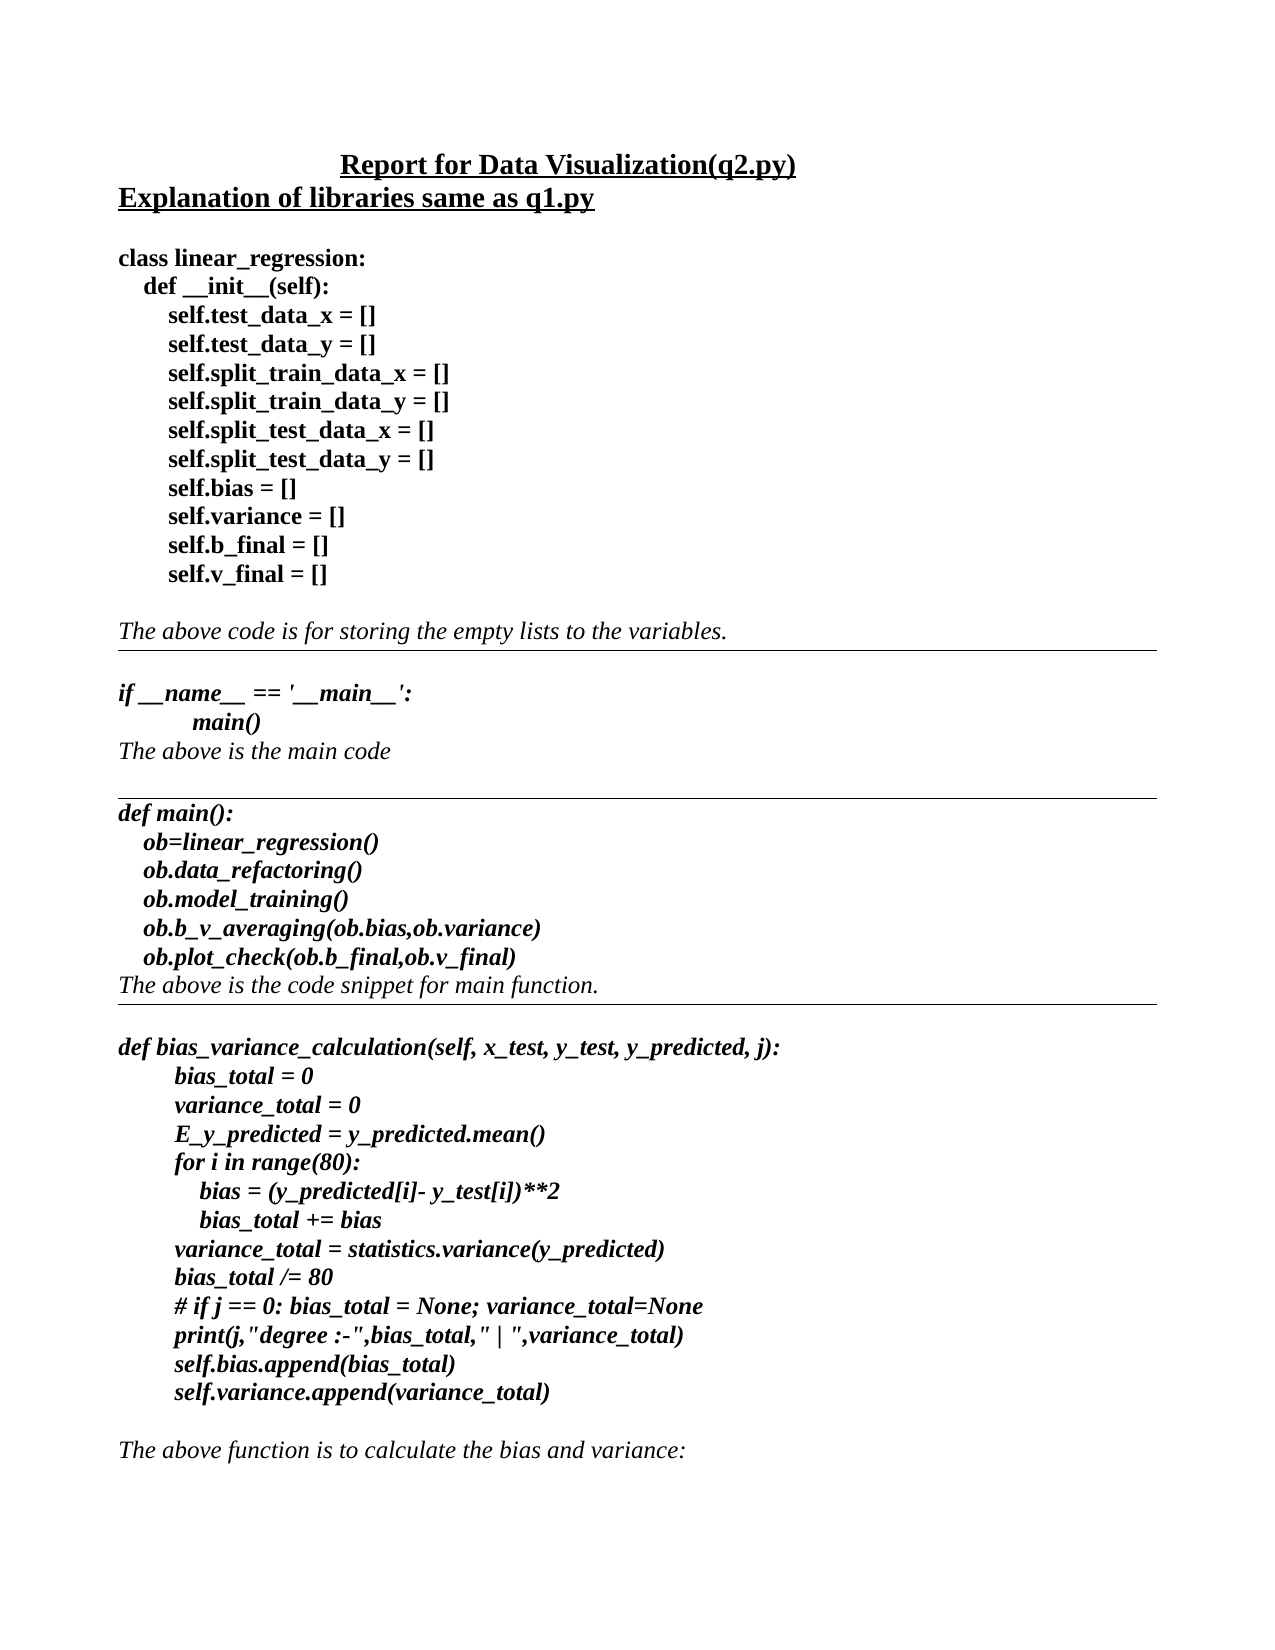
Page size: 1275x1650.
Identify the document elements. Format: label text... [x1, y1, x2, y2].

text self.v_final = [] [118, 559, 1157, 588]
text The above is the main code [118, 736, 1157, 765]
text self.split_test_data_x = [] [118, 415, 1157, 444]
text if __name__ == '__main__': [118, 678, 1157, 707]
text ob.model_training() [118, 884, 1157, 913]
text E_y_predicted = y_predicted.mean() [118, 1119, 1157, 1147]
text The above code is for storing the empty lists to the variables. [118, 616, 1157, 650]
text The above function is to calculate the bias and variance: [118, 1435, 1157, 1464]
text bias_total /= 80 [118, 1262, 1157, 1291]
text variance_total = 0 [118, 1090, 1157, 1119]
text # if j == 0: bias_total = None; variance_total=None [118, 1291, 1157, 1320]
text Report for Data Visualization(q2.py) [118, 147, 1157, 180]
text main() [118, 707, 1157, 736]
text ob=linear_regression() [118, 827, 1157, 855]
text self.split_test_data_y = [] [118, 444, 1157, 473]
text self.b_final = [] [118, 530, 1157, 559]
text Explanation of libraries same as q1.py [118, 180, 1157, 214]
text bias_total += bias [118, 1205, 1157, 1234]
text bias_total = 0 [118, 1061, 1157, 1090]
text The above is the code snippet for main function. [118, 970, 1157, 1004]
text self.bias = [] [118, 473, 1157, 501]
text for i in range(80): [118, 1147, 1157, 1176]
text bias = (y_predicted[i]- y_test[i])**2 [118, 1176, 1157, 1205]
text ob.plot_check(ob.b_final,ob.v_final) [118, 942, 1157, 970]
text def __init__(self): [118, 271, 1157, 300]
text ob.b_v_averaging(ob.bias,ob.variance) [118, 913, 1157, 942]
text self.variance.append(variance_total) [118, 1377, 1157, 1406]
text def main(): [118, 799, 1157, 827]
text self.test_data_x = [] [118, 300, 1157, 329]
text self.test_data_y = [] [118, 329, 1157, 358]
text self.split_train_data_x = [] [118, 358, 1157, 386]
text ob.data_refactoring() [118, 855, 1157, 884]
text self.variance = [] [118, 501, 1157, 530]
text class linear_regression: [118, 243, 1157, 271]
text print(j,"degree :-",bias_total," | ",variance_total) [118, 1320, 1157, 1349]
text variance_total = statistics.variance(y_predicted) [118, 1234, 1157, 1262]
text def bias_variance_calculation(self, x_test, y_test, y_predicted, j): [118, 1032, 1157, 1061]
text self.split_train_data_y = [] [118, 386, 1157, 415]
text self.bias.append(bias_total) [118, 1349, 1157, 1377]
